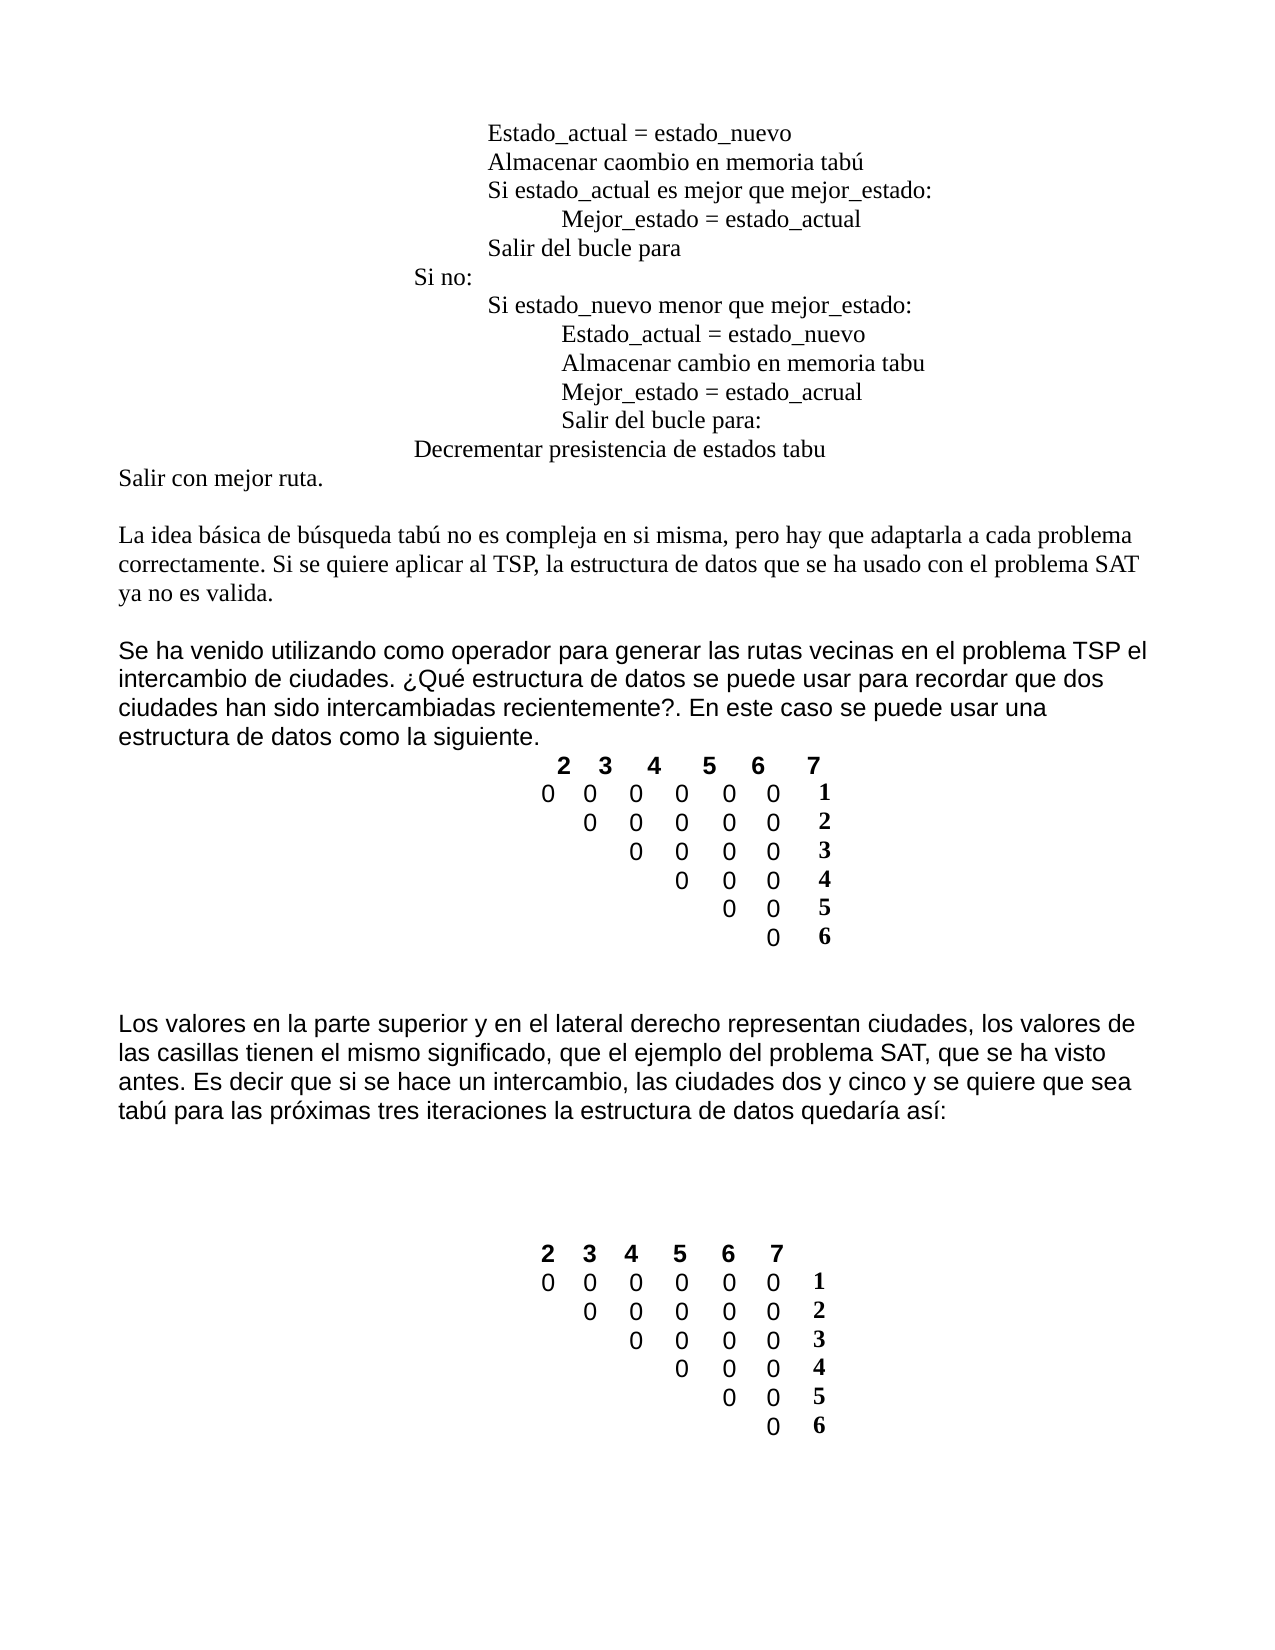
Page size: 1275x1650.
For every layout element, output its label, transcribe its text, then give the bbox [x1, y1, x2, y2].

table_cell [658, 1383, 706, 1412]
table_cell [566, 923, 614, 952]
table_cell 0 [706, 808, 753, 837]
table_cell [530, 1383, 566, 1412]
table_cell 0 [658, 837, 706, 866]
text Se ha venido utilizando como operador para generar las rutas vecinas en el problema TSP el intercambio de ciudades. ¿Qué estructura de datos se puede usar para recordar que dos ciudades han sido intercambiadas recientemente?. En este caso se puede usar una estructura de datos como la siguiente. [118, 636, 1157, 751]
table_cell [530, 808, 566, 837]
text Salir con mejor ruta. [118, 463, 1157, 492]
table_cell 0 [706, 1354, 753, 1383]
table_cell 0 [658, 1326, 706, 1354]
table_header 0 [753, 779, 794, 808]
table_header 0 [566, 779, 614, 808]
table_cell 0 [658, 1354, 706, 1383]
text Salir del bucle para: [118, 406, 1157, 434]
text 2 3 4 5 6 7 [118, 1239, 1157, 1268]
text Si estado_actual es mejor que mejor_estado: [118, 176, 1157, 204]
table_cell [566, 837, 614, 866]
table_header 0 [706, 1268, 753, 1297]
table_cell 0 [753, 1297, 794, 1326]
table_cell 0 [706, 1297, 753, 1326]
table_cell 0 [658, 1297, 706, 1326]
table_header 0 [658, 779, 706, 808]
table_cell 0 [614, 808, 658, 837]
text Mejor_estado = estado_actual [118, 204, 1157, 233]
table_header 0 [658, 1268, 706, 1297]
text Si estado_nuevo menor que mejor_estado: [118, 291, 1157, 319]
table_cell 0 [614, 1297, 658, 1326]
table_cell [614, 1383, 658, 1412]
table_cell 0 [706, 837, 753, 866]
table_cell [706, 1412, 753, 1441]
table_cell [614, 894, 658, 923]
text Si no: [118, 262, 1157, 291]
table_cell [614, 1412, 658, 1441]
table_cell 0 [753, 808, 794, 837]
table_cell 0 [753, 1383, 794, 1412]
table_cell [566, 1326, 614, 1354]
text Estado_actual = estado_nuevo [118, 319, 1157, 348]
table_header 0 [530, 1268, 566, 1297]
table_header 0 [706, 779, 753, 808]
text 2 3 4 5 6 7 [118, 751, 1157, 779]
table_cell [614, 923, 658, 952]
table_header 0 [530, 779, 566, 808]
table_cell [566, 1412, 614, 1441]
table_cell 0 [706, 866, 753, 894]
table_cell 0 [753, 1354, 794, 1383]
table_cell [658, 923, 706, 952]
text Almacenar caombio en memoria tabú [118, 147, 1157, 176]
text Salir del bucle para [118, 233, 1157, 262]
table_cell 0 [706, 894, 753, 923]
table_cell [530, 894, 566, 923]
table_cell [566, 894, 614, 923]
table_cell 0 [753, 1412, 794, 1441]
table_cell [566, 1383, 614, 1412]
table_cell 0 [566, 1297, 614, 1326]
table_cell 0 [614, 837, 658, 866]
table_header 0 [614, 779, 658, 808]
table_cell [706, 923, 753, 952]
table_cell [530, 1297, 566, 1326]
table_cell [530, 923, 566, 952]
text Los valores en la parte superior y en el lateral derecho representan ciudades, los valores de las casillas tienen el mismo significado, que el ejemplo del problema SAT, que se ha visto antes. Es decir que si se hace un intercambio, las ciudades dos y cinco y se quiere que sea tabú para las próximas tres iteraciones la estructura de datos quedaría así: [118, 1009, 1157, 1124]
table_cell [530, 1326, 566, 1354]
table_header 0 [614, 1268, 658, 1297]
table_cell [658, 894, 706, 923]
table_cell 0 [658, 866, 706, 894]
text Estado_actual = estado_nuevo [118, 118, 1157, 147]
table_cell [530, 1354, 566, 1383]
text Decrementar presistencia de estados tabu [118, 434, 1157, 463]
table_cell 0 [753, 1326, 794, 1354]
table_cell 0 [753, 837, 794, 866]
table_cell 0 [566, 808, 614, 837]
table_cell 0 [706, 1326, 753, 1354]
table_cell [530, 837, 566, 866]
table_cell [566, 1354, 614, 1383]
table_header 0 [566, 1268, 614, 1297]
table_header 0 [753, 1268, 794, 1297]
table_cell 0 [753, 894, 794, 923]
table_cell [658, 1412, 706, 1441]
table_cell 0 [706, 1383, 753, 1412]
text Almacenar cambio en memoria tabu [118, 348, 1157, 377]
table_cell 0 [753, 923, 794, 952]
table_cell 0 [753, 866, 794, 894]
table_cell [530, 1412, 566, 1441]
table_cell [614, 1354, 658, 1383]
table_cell [614, 866, 658, 894]
text Mejor_estado = estado_acrual [118, 377, 1157, 406]
table_cell [530, 866, 566, 894]
text La idea básica de búsqueda tabú no es compleja en si misma, pero hay que adaptarla a cada problema correctamente. Si se quiere aplicar al TSP, la estructura de datos que se ha usado con el problema SAT ya no es valida. [118, 521, 1157, 607]
table_cell 0 [614, 1326, 658, 1354]
table_cell [566, 866, 614, 894]
table_cell 0 [658, 808, 706, 837]
